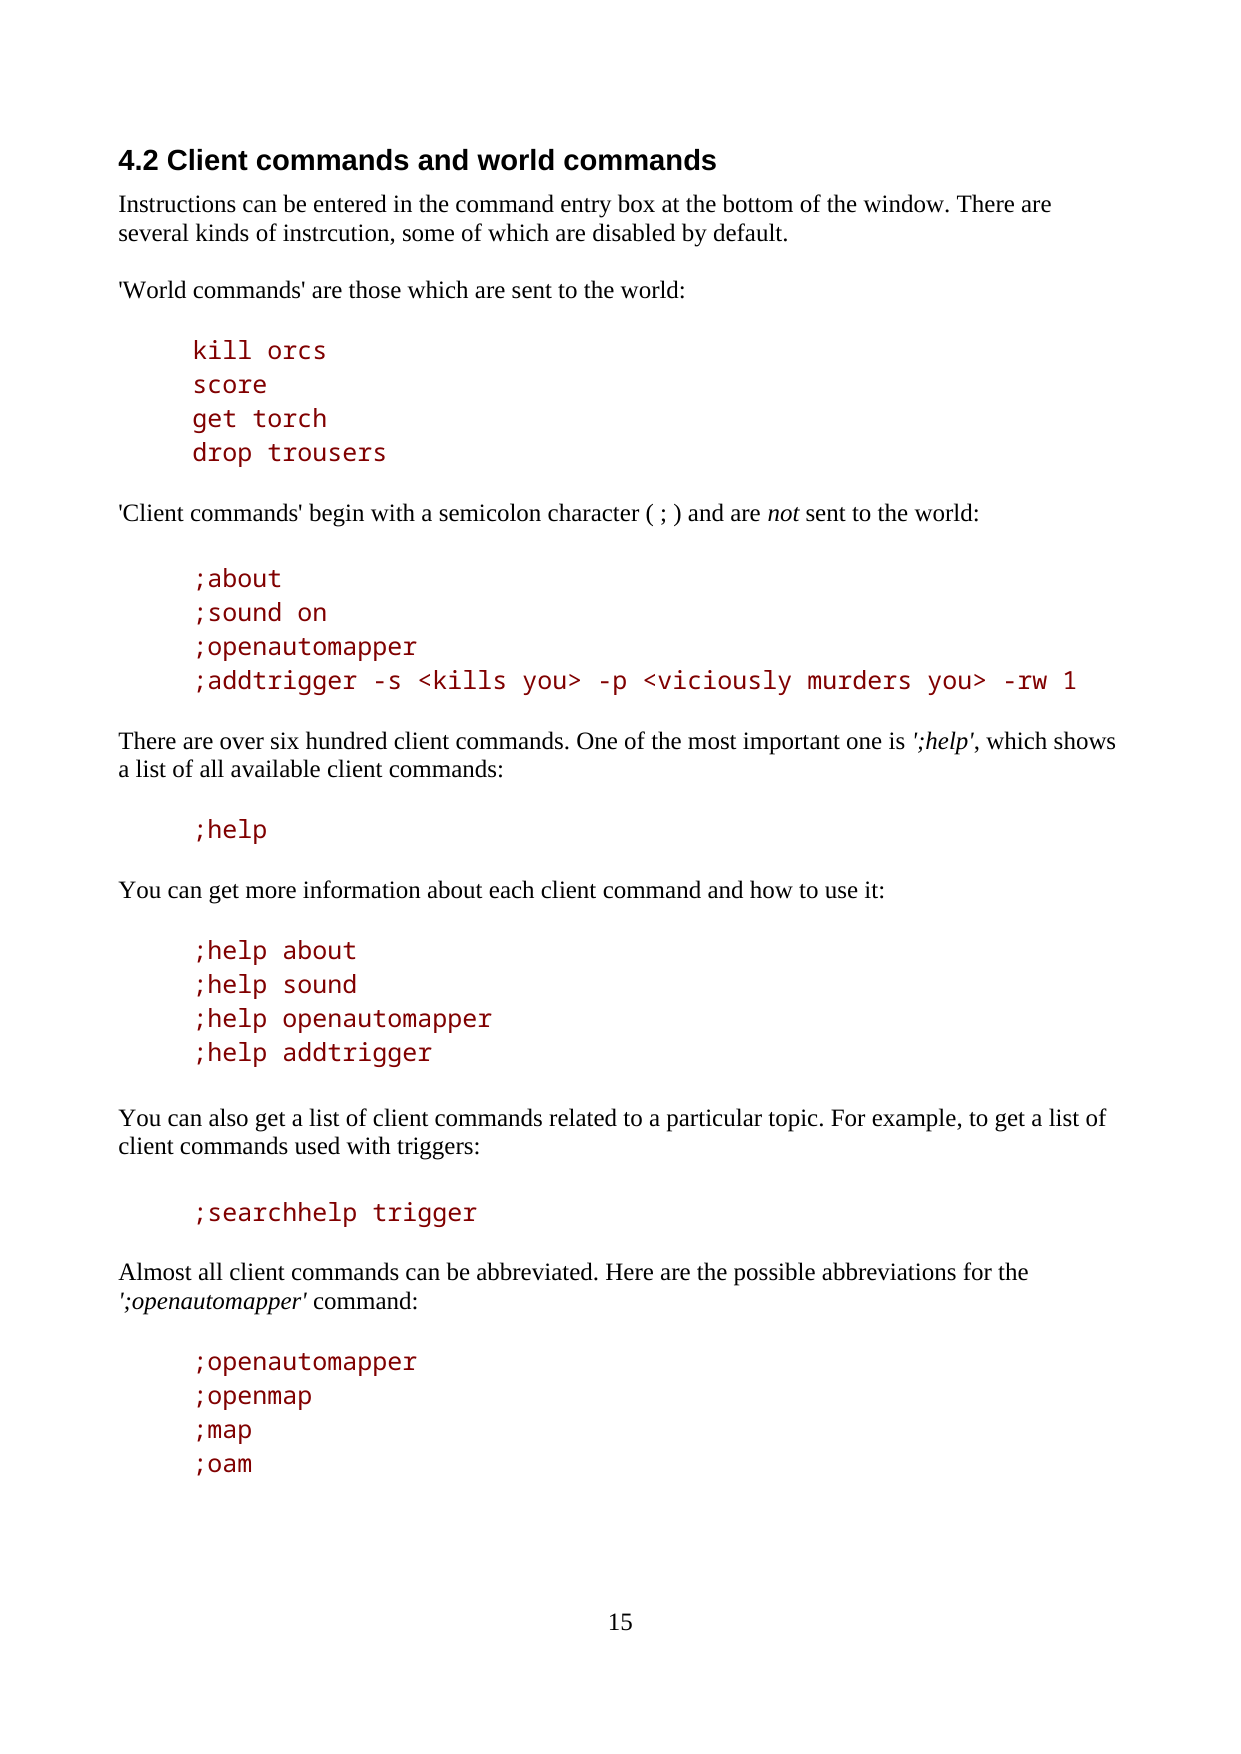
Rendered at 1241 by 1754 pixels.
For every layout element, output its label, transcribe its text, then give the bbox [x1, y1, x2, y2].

text ;searchhelp trigger [118, 1194, 1122, 1228]
text Instructions can be entered in the command entry box at the bottom of the window. There are several kinds of instrcution, some of which are disabled by default. [118, 189, 1122, 247]
text Almost all client commands can be abbreviated. Here are the possible abbreviations for the ';openautomapper' command: [118, 1257, 1122, 1314]
text 'Client commands' begin with a semicolon character ( ; ) and are not sent to the world: [118, 498, 1122, 527]
text ;help about [118, 932, 1122, 966]
subtitle 4.2 Client commands and world commands [118, 143, 1122, 177]
text There are over six hundred client commands. One of the most important one is ';help', which shows a list of all available client commands: [118, 726, 1122, 783]
text ;help sound [118, 966, 1122, 1000]
text You can also get a list of client commands related to a particular topic. For example, to get a list of client commands used with triggers: [118, 1103, 1122, 1160]
text ;openautomapper [118, 629, 1122, 663]
text ;about [118, 561, 1122, 595]
text drop trousers [118, 435, 1122, 469]
text ;sound on [118, 595, 1122, 629]
text ;map [118, 1411, 1122, 1445]
text score [118, 367, 1122, 401]
text ;help addtrigger [118, 1034, 1122, 1068]
text ;openmap [118, 1377, 1122, 1411]
text ;help openautomapper [118, 1000, 1122, 1034]
text ;openautomapper [118, 1343, 1122, 1377]
text kill orcs [118, 333, 1122, 367]
text ;help [118, 812, 1122, 846]
text get torch [118, 401, 1122, 435]
text ;oam [118, 1445, 1122, 1479]
text 'World commands' are those which are sent to the world: [118, 275, 1122, 304]
text You can get more information about each client command and how to use it: [118, 875, 1122, 903]
text ;addtrigger -s <kills you> -p <viciously murders you> -rw 1 [118, 663, 1122, 697]
